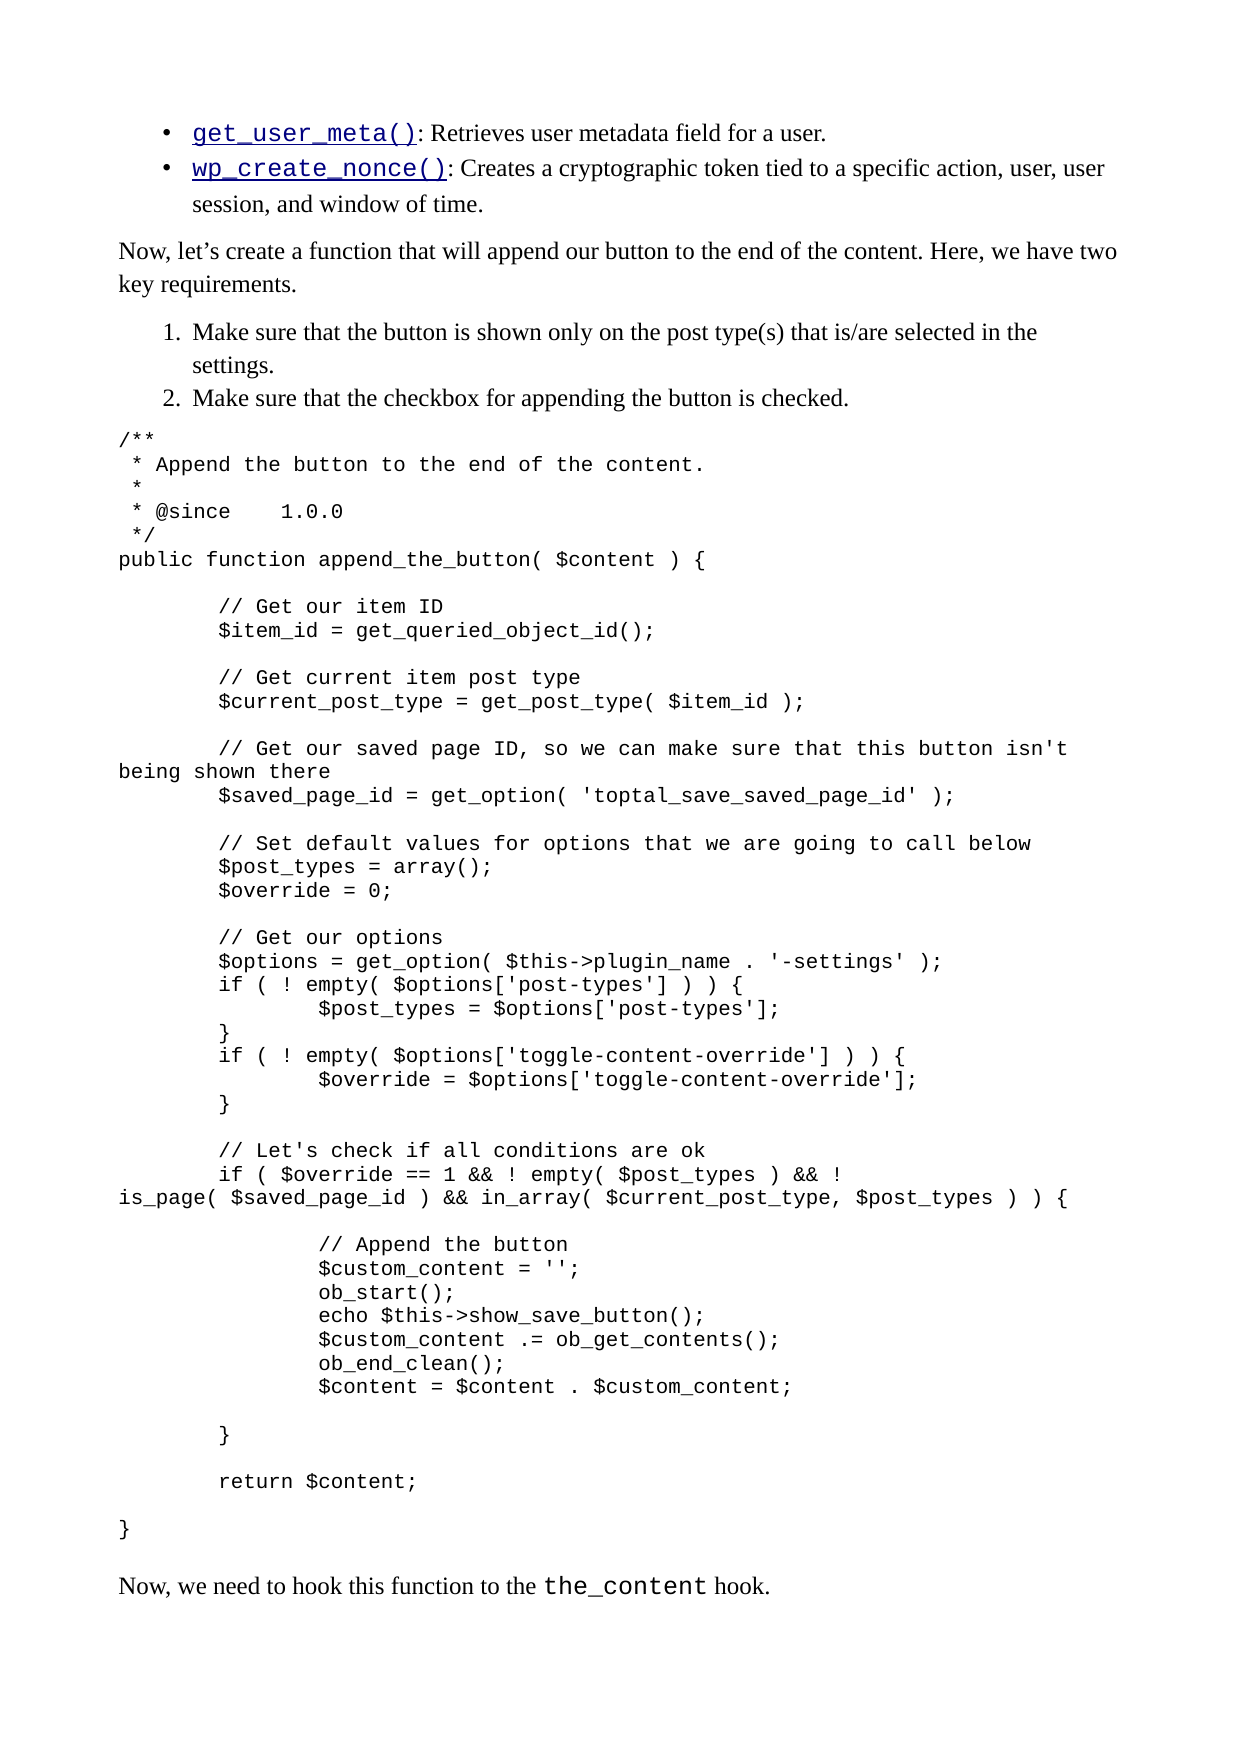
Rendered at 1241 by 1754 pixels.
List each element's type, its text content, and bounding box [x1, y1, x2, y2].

text // Set default values for options that we are going to call below [118, 832, 1122, 856]
text $custom_content .= ob_get_contents(); [118, 1329, 1122, 1353]
text if ( ! empty( $options['toggle-content-override'] ) ) { [118, 1045, 1122, 1069]
text $saved_page_id = get_option( 'toptal_save_saved_page_id' ); [118, 785, 1122, 809]
text // Get our item ID [118, 596, 1122, 620]
text // Get current item post type [118, 667, 1122, 691]
text echo $this->show_save_button(); [118, 1305, 1122, 1329]
text // Get our saved page ID, so we can make sure that this button isn't being shown there [118, 738, 1122, 785]
text $content = $content . $custom_content; [118, 1376, 1122, 1400]
text $current_post_type = get_post_type( $item_id ); [118, 691, 1122, 714]
text Now, let’s create a function that will append our button to the end of the content. Here, we have two key requirements. [118, 236, 1122, 298]
text * [118, 478, 1122, 501]
text * Append the button to the end of the content. [118, 454, 1122, 478]
text Now, we need to hook this function to the the_content hook. [118, 1571, 1122, 1602]
text } [118, 1518, 1122, 1542]
text // Append the button [118, 1234, 1122, 1258]
list wp_create_nonce(): Creates a cryptographic token tied to a specific action, user, user session, and window of time. [162, 153, 1122, 217]
text // Let's check if all conditions are ok [118, 1140, 1122, 1163]
text $post_types = array(); [118, 856, 1122, 880]
text public function append_the_button( $content ) { [118, 549, 1122, 572]
text /** [118, 431, 1122, 454]
list Make sure that the button is shown only on the post type(s) that is/are selected in the settings. [162, 317, 1122, 379]
text $custom_content = ''; [118, 1258, 1122, 1282]
text ob_end_clean(); [118, 1353, 1122, 1376]
list get_user_meta(): Retrieves user metadata field for a user. [162, 118, 1122, 149]
text * @since 1.0.0 [118, 501, 1122, 525]
text // Get our options [118, 927, 1122, 951]
text $override = $options['toggle-content-override']; [118, 1069, 1122, 1093]
text $override = 0; [118, 880, 1122, 903]
text $options = get_option( $this->plugin_name . '-settings' ); [118, 951, 1122, 974]
text $item_id = get_queried_object_id(); [118, 620, 1122, 643]
text } [118, 1424, 1122, 1447]
text $post_types = $options['post-types']; [118, 998, 1122, 1022]
text } [118, 1022, 1122, 1045]
text if ( ! empty( $options['post-types'] ) ) { [118, 974, 1122, 998]
text } [118, 1093, 1122, 1116]
text ob_start(); [118, 1282, 1122, 1305]
text return $content; [118, 1471, 1122, 1494]
text */ [118, 525, 1122, 549]
text if ( $override == 1 && ! empty( $post_types ) && ! is_page( $saved_page_id ) && in_array( $current_post_type, $post_types ) ) { [118, 1163, 1122, 1211]
list Make sure that the checkbox for appending the button is checked. [162, 383, 1122, 412]
